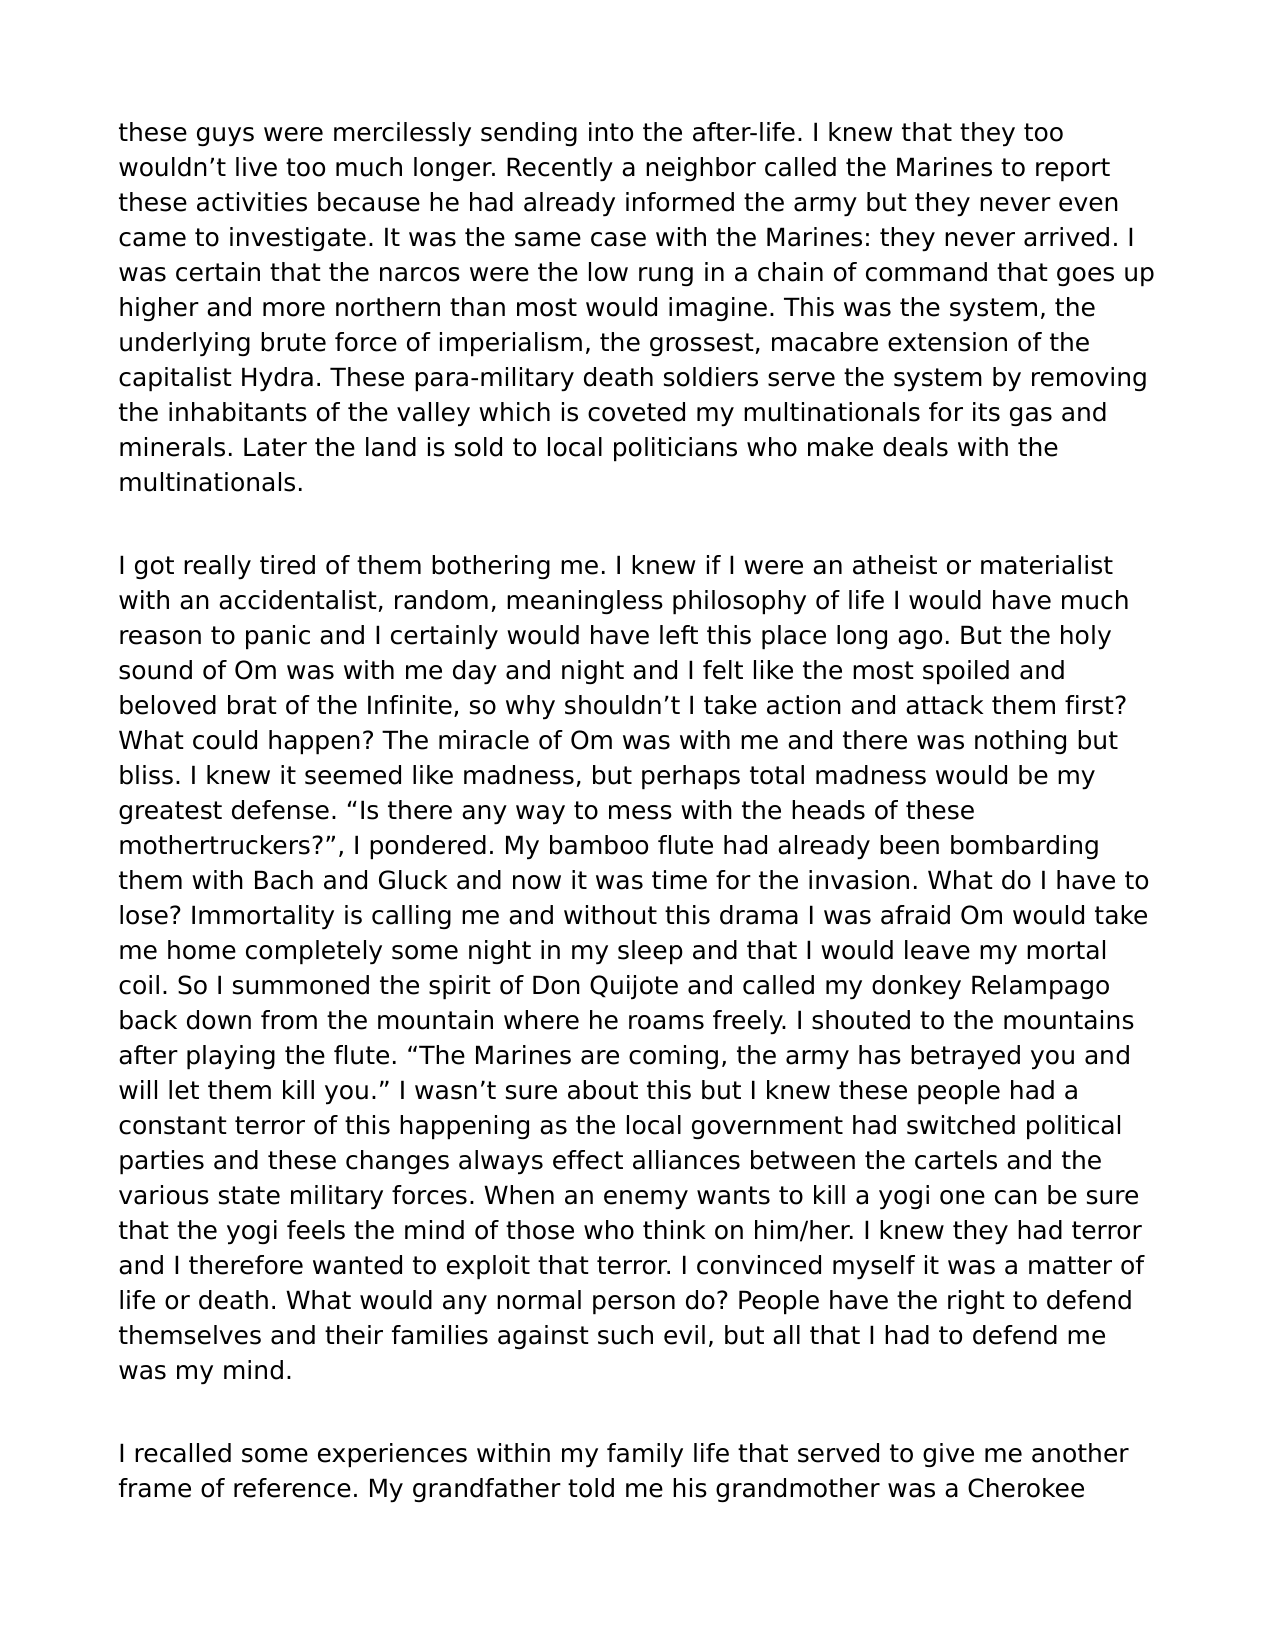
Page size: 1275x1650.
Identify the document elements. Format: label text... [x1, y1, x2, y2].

text these guys were mercilessly sending into the after-life. I knew that they too wouldn’t live too much longer. Recently a neighbor called the Marines to report these activities because he had already informed the army but they never even came to investigate. It was the same case with the Marines: they never arrived. I was certain that the narcos were the low rung in a chain of command that goes up higher and more northern than most would imagine. This was the system, the underlying brute force of imperialism, the grossest, macabre extension of the capitalist Hydra. These para-military death soldiers serve the system by removing the inhabitants of the valley which is coveted my multinationals for its gas and minerals. Later the land is sold to local politicians who make deals with the multinationals. [118, 118, 1157, 497]
text I got really tired of them bothering me. I knew if I were an atheist or materialist with an accidentalist, random, meaningless philosophy of life I would have much reason to panic and I certainly would have left this place long ago. But the holy sound of Om was with me day and night and I felt like the most spoiled and beloved brat of the Infinite, so why shouldn’t I take action and attack them first? What could happen? The miracle of Om was with me and there was nothing but bliss. I knew it seemed like madness, but perhaps total madness would be my greatest defense. “Is there any way to mess with the heads of these mothertruckers?”, I pondered. My bamboo flute had already been bombarding them with Bach and Gluck and now it was time for the invasion. What do I have to lose? Immortality is calling me and without this drama I was afraid Om would take me home completely some night in my sleep and that I would leave my mortal coil. So I summoned the spirit of Don Quijote and called my donkey Relampago back down from the mountain where he roams freely. I shouted to the mountains after playing the flute. “The Marines are coming, the army has betrayed you and will let them kill you.” I wasn’t sure about this but I knew these people had a constant terror of this happening as the local government had switched political parties and these changes always effect alliances between the cartels and the various state military forces. When an enemy wants to kill a yogi one can be sure that the yogi feels the mind of those who think on him/her. I knew they had terror and I therefore wanted to exploit that terror. I convinced myself it was a matter of life or death. What would any normal person do? People have the right to defend themselves and their families against such evil, but all that I had to defend me was my mind. [118, 551, 1157, 1385]
text I recalled some experiences within my family life that served to give me another frame of reference. My grandfather told me his grandmother was a Cherokee [118, 1439, 1157, 1503]
